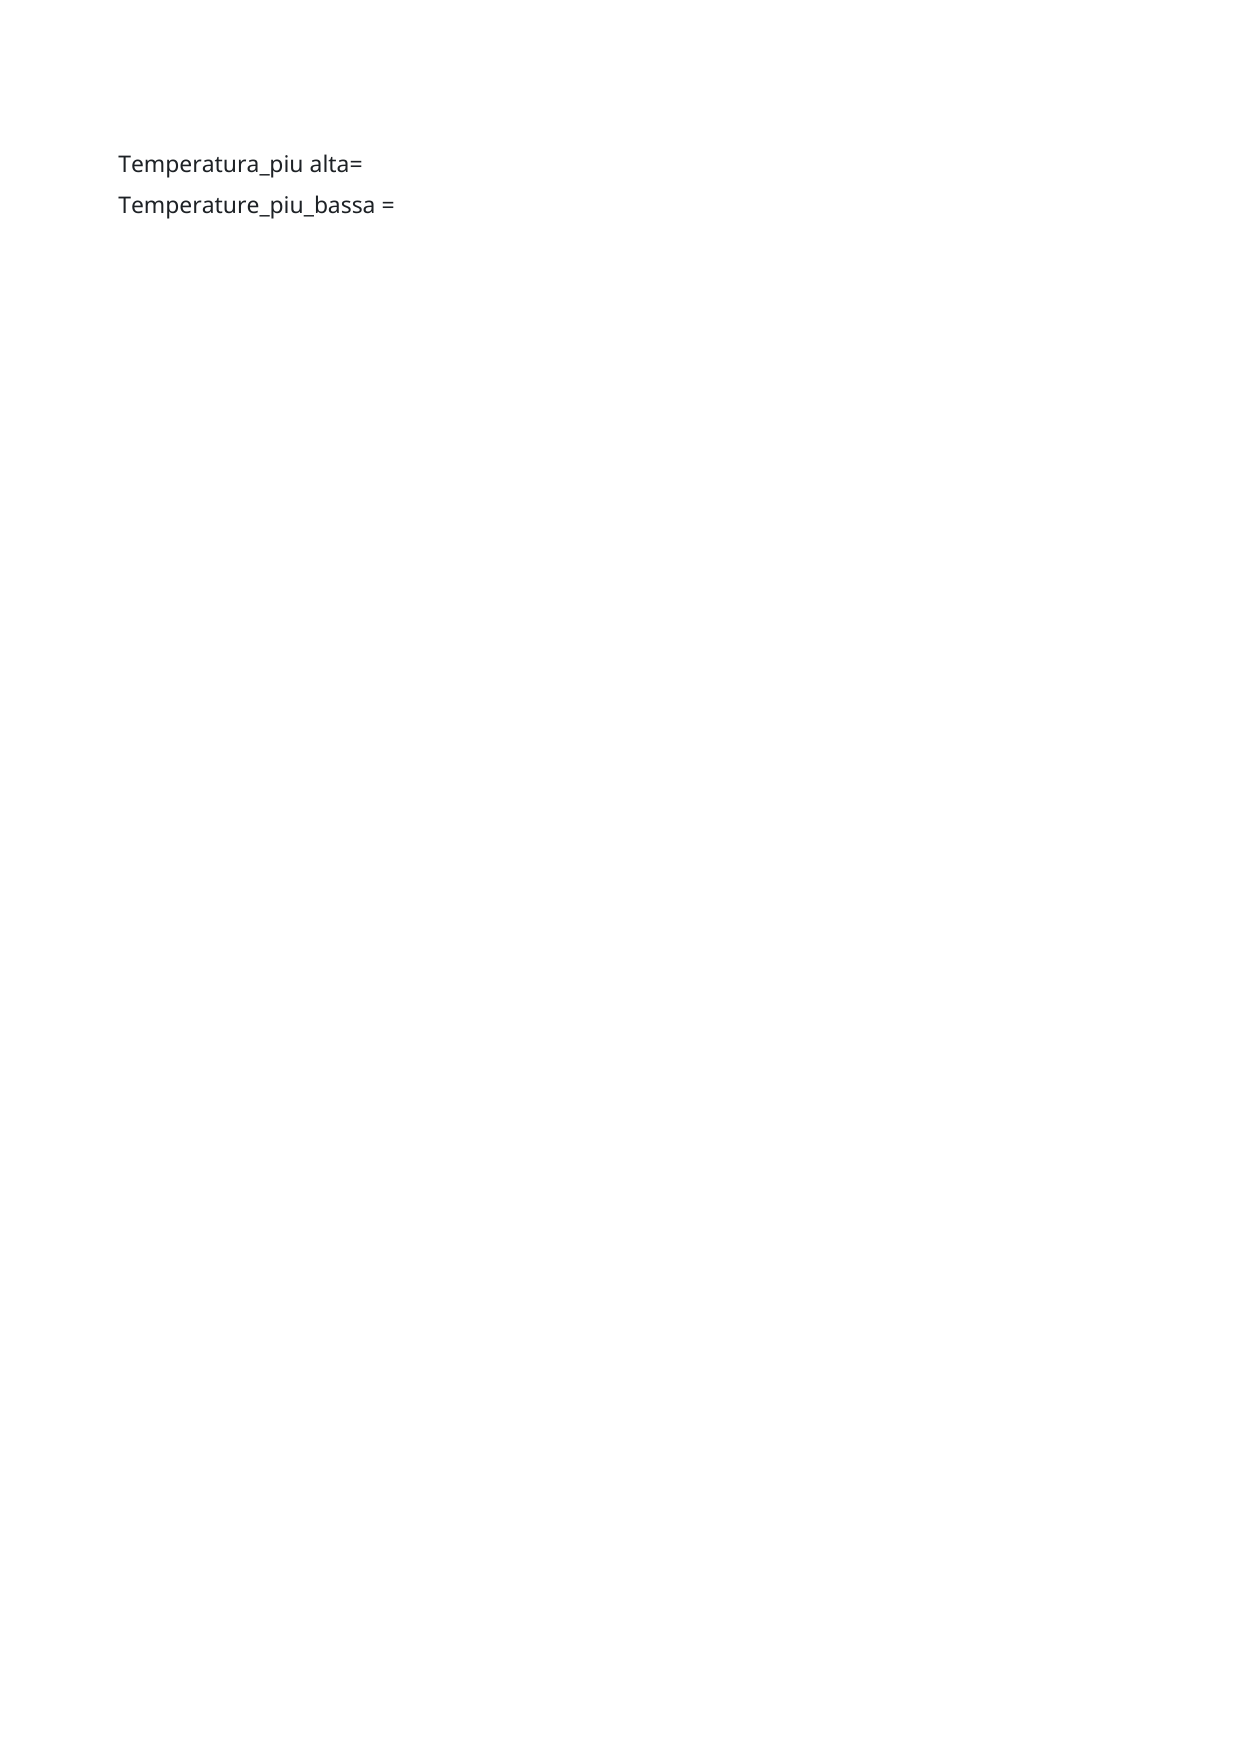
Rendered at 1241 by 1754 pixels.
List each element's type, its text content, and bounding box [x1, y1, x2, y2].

text ­­­­ [118, 349, 1122, 377]
text Temperatura_piu alta= [118, 148, 1122, 179]
text Temperature_piu_bassa = [118, 189, 1122, 221]
